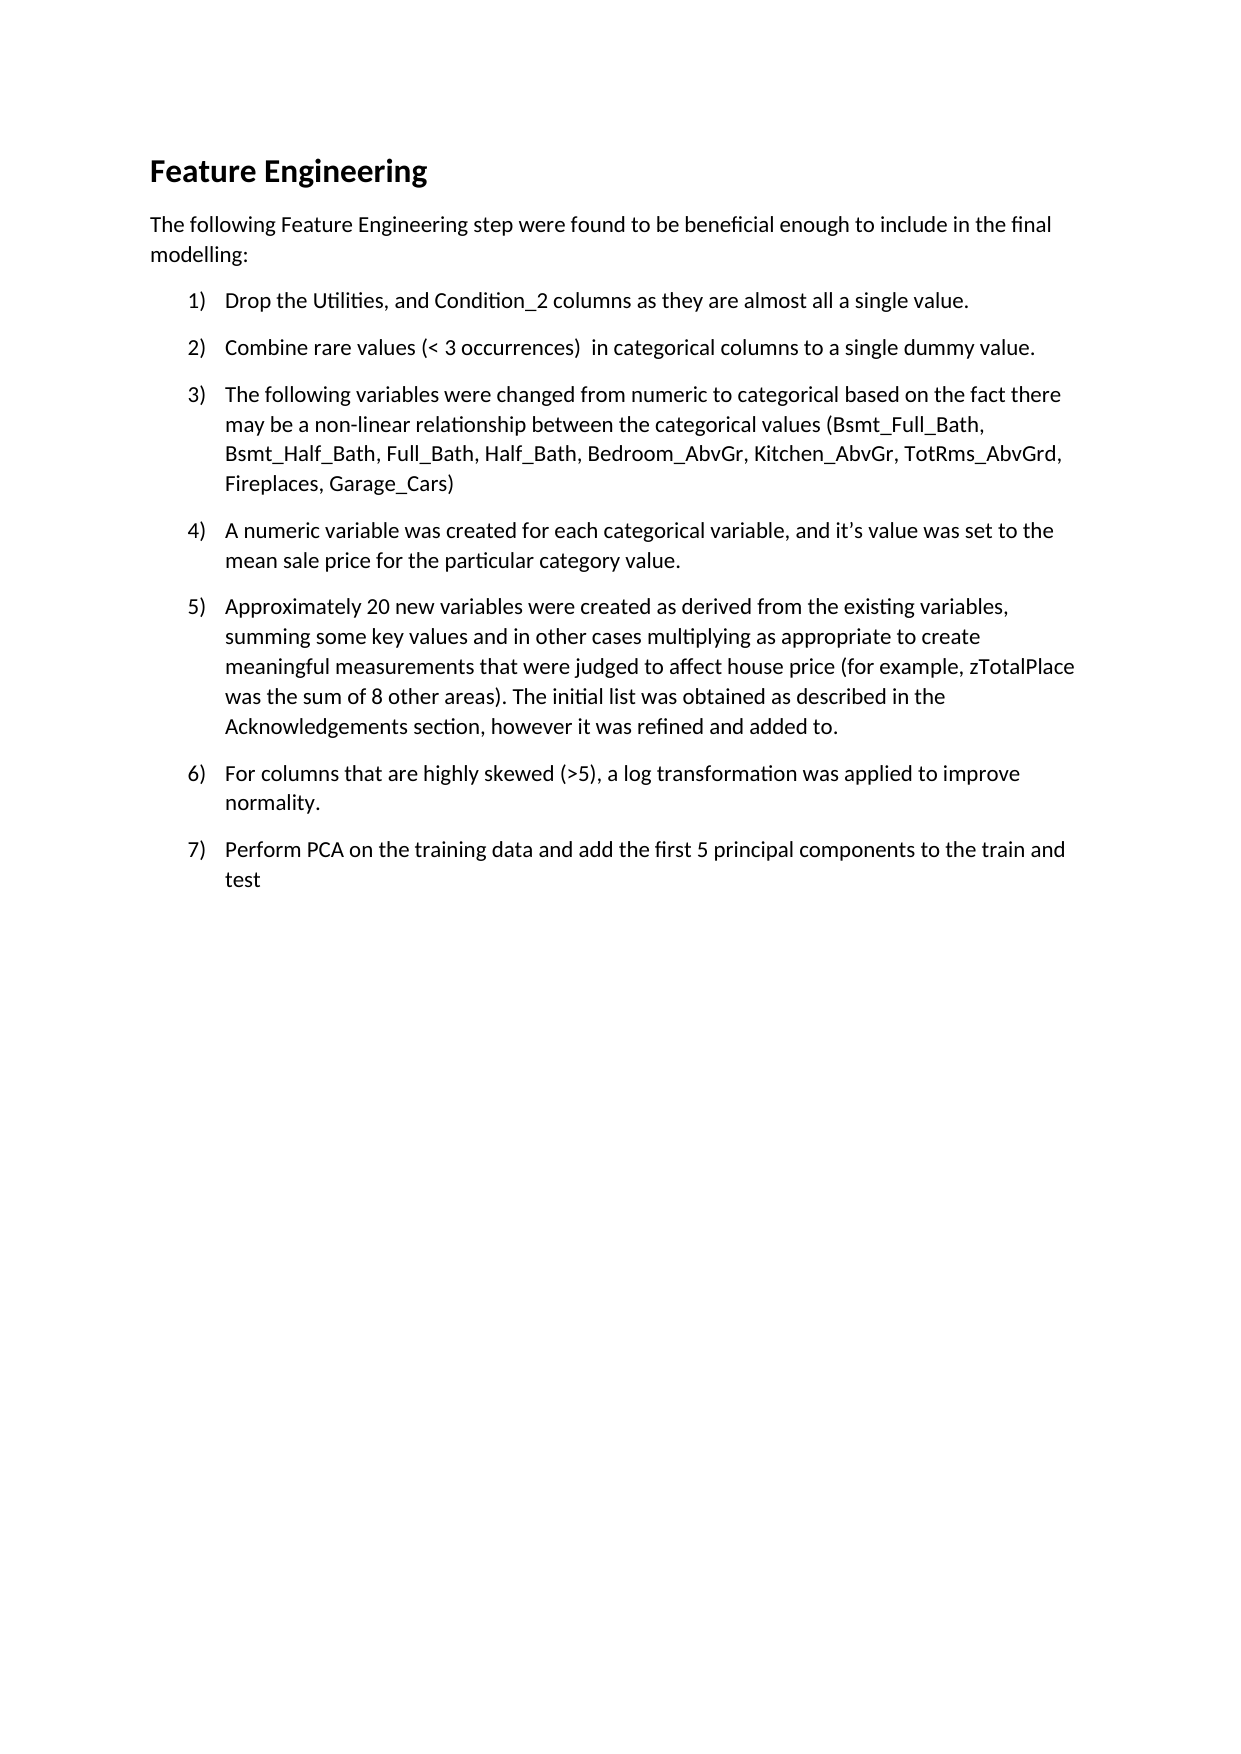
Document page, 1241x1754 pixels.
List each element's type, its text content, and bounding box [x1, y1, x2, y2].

list For columns that are highly skewed (>5), a log transformation was applied to improve normality. [187, 759, 1090, 817]
list The following variables were changed from numeric to categorical based on the fact there may be a non-linear relationship between the categorical values (Bsmt_Full_Bath, Bsmt_Half_Bath, Full_Bath, Half_Bath, Bedroom_AbvGr, Kitchen_AbvGr, TotRms_AbvGrd, Fireplaces, Garage_Cars) [187, 380, 1090, 497]
list Perform PCA on the training data and add the first 5 principal components to the train and test [187, 835, 1090, 893]
text The following Feature Engineering step were found to be beneficial enough to include in the final modelling: [150, 210, 1090, 268]
list Approximately 20 new variables were created as derived from the existing variables, summing some key values and in other cases multiplying as appropriate to create meaningful measurements that were judged to affect house price (for example, zTotalPlace was the sum of 8 other areas). The initial list was obtained as described in the Acknowledgements section, however it was refined and added to. [187, 592, 1090, 740]
list Combine rare values (< 3 occurrences) in categorical columns to a single dummy value. [187, 333, 1090, 361]
text Feature Engineering [150, 150, 1090, 191]
list Drop the Utilities, and Condition_2 columns as they are almost all a single value. [187, 287, 1090, 315]
list A numeric variable was created for each categorical variable, and it’s value was set to the mean sale price for the particular category value. [187, 516, 1090, 574]
